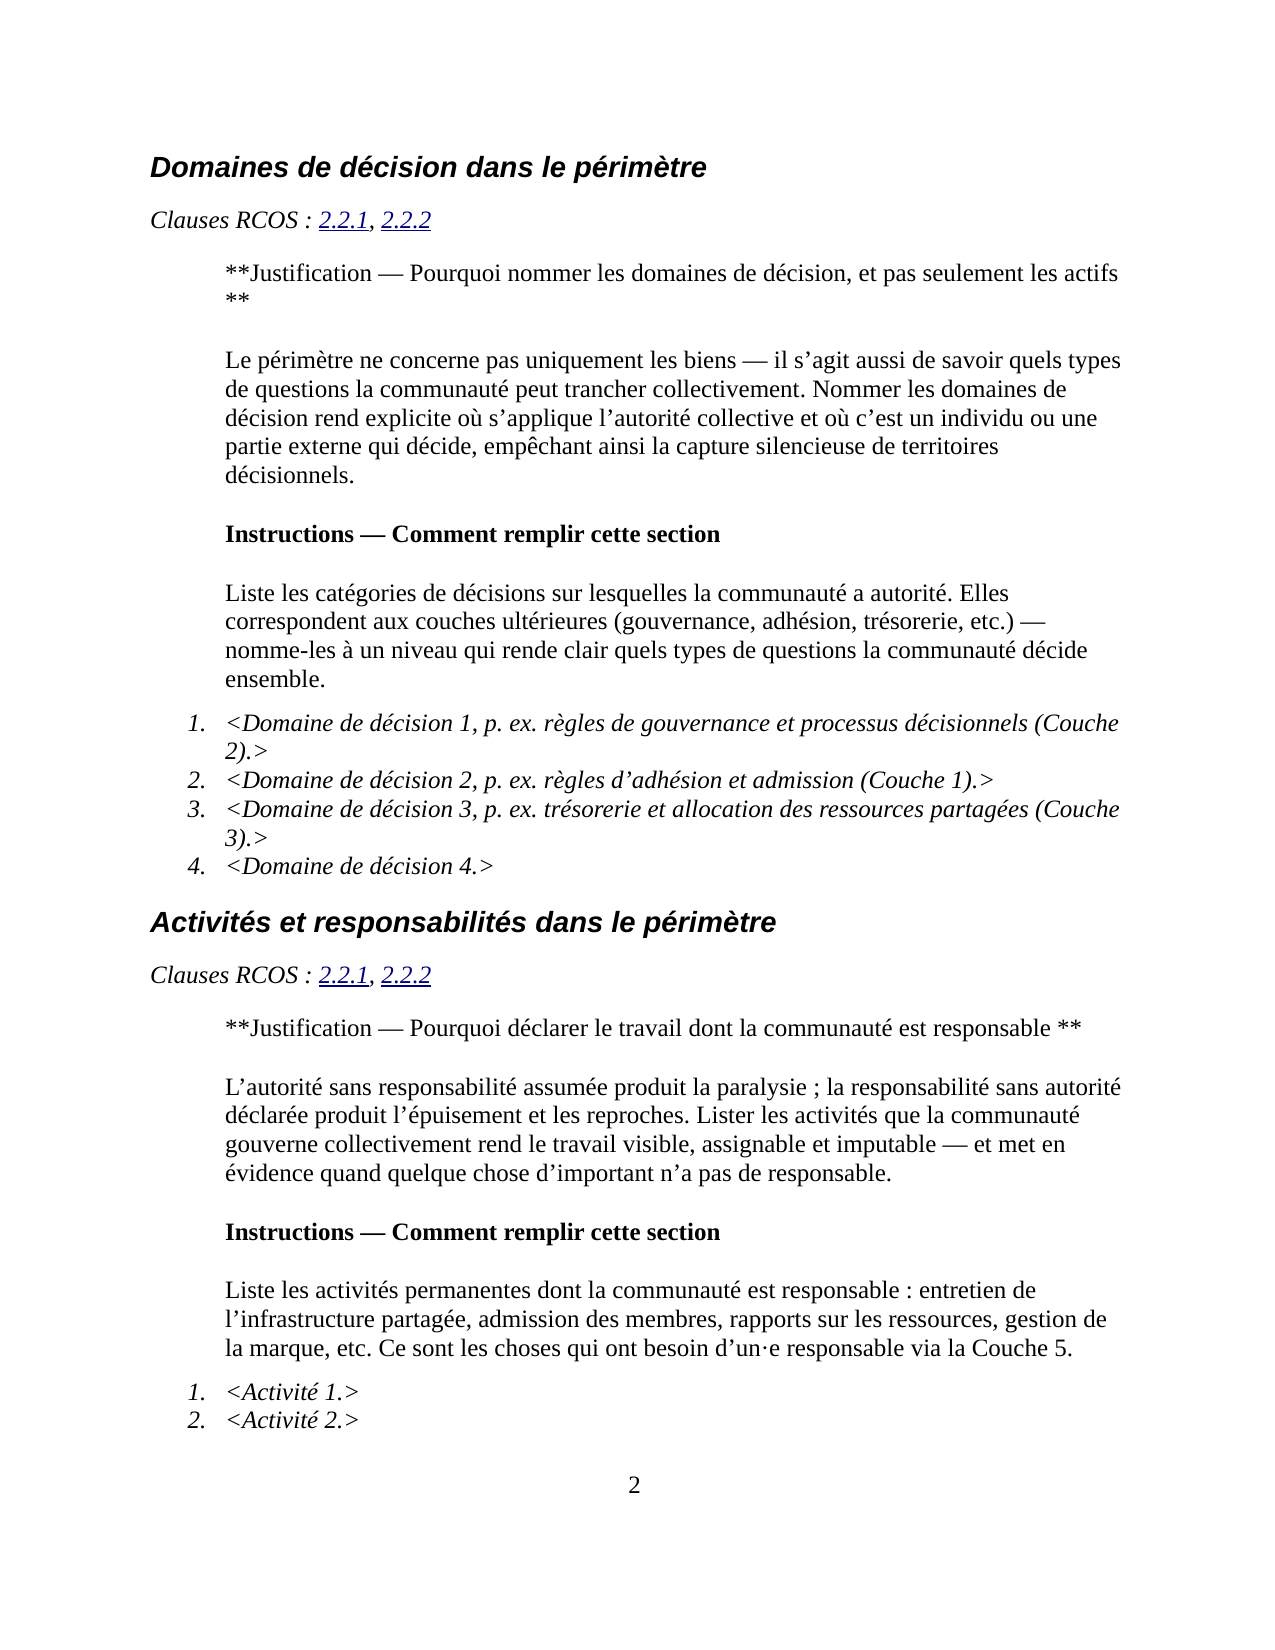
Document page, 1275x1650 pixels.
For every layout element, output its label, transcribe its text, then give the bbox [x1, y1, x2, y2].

text Clauses RCOS : 2.2.1, 2.2.2 [150, 205, 1125, 234]
list <Domaine de décision 4.> [187, 851, 1125, 880]
list <Activité 1.> [187, 1377, 1125, 1405]
text **Justification — Pourquoi nommer les domaines de décision, et pas seulement les actifs ** [225, 258, 1125, 315]
text L’autorité sans responsabilité assumée produit la paralysie ; la responsabilité sans autorité déclarée produit l’épuisement et les reproches. Lister les activités que la communauté gouverne collectivement rend le travail visible, assignable et imputable — et met en évidence quand quelque chose d’important n’a pas de responsable. [225, 1072, 1125, 1187]
text Clauses RCOS : 2.2.1, 2.2.2 [150, 960, 1125, 989]
text Liste les activités permanentes dont la communauté est responsable : entretien de l’infrastructure partagée, admission des membres, rapports sur les ressources, gestion de la marque, etc. Ce sont les choses qui ont besoin d’un·e responsable via la Couche 5. [225, 1275, 1125, 1362]
text Instructions — Comment remplir cette section [225, 1217, 1125, 1245]
list <Activité 2.> [187, 1405, 1125, 1434]
text Le périmètre ne concerne pas uniquement les biens — il s’agit aussi de savoir quels types de questions la communauté peut trancher collectivement. Nommer les domaines de décision rend explicite où s’applique l’autorité collective et où c’est un individu ou une partie externe qui décide, empêchant ainsi la capture silencieuse de territoires décisionnels. [225, 345, 1125, 489]
text Instructions — Comment remplir cette section [225, 519, 1125, 548]
text **Justification — Pourquoi déclarer le travail dont la communauté est responsable ** [225, 1013, 1125, 1042]
list <Domaine de décision 3, p. ex. trésorerie et allocation des ressources partagées (Couche 3).> [187, 794, 1125, 851]
text Liste les catégories de décisions sur lesquelles la communauté a autorité. Elles correspondent aux couches ultérieures (gouvernance, adhésion, trésorerie, etc.) — nomme-les à un niveau qui rende clair quels types de questions la communauté décide ensemble. [225, 578, 1125, 693]
subtitle Activités et responsabilités dans le périmètre [150, 905, 1125, 939]
list <Domaine de décision 2, p. ex. règles d’adhésion et admission (Couche 1).> [187, 765, 1125, 794]
list <Domaine de décision 1, p. ex. règles de gouvernance et processus décisionnels (Couche 2).> [187, 708, 1125, 765]
subtitle Domaines de décision dans le périmètre [150, 150, 1125, 183]
